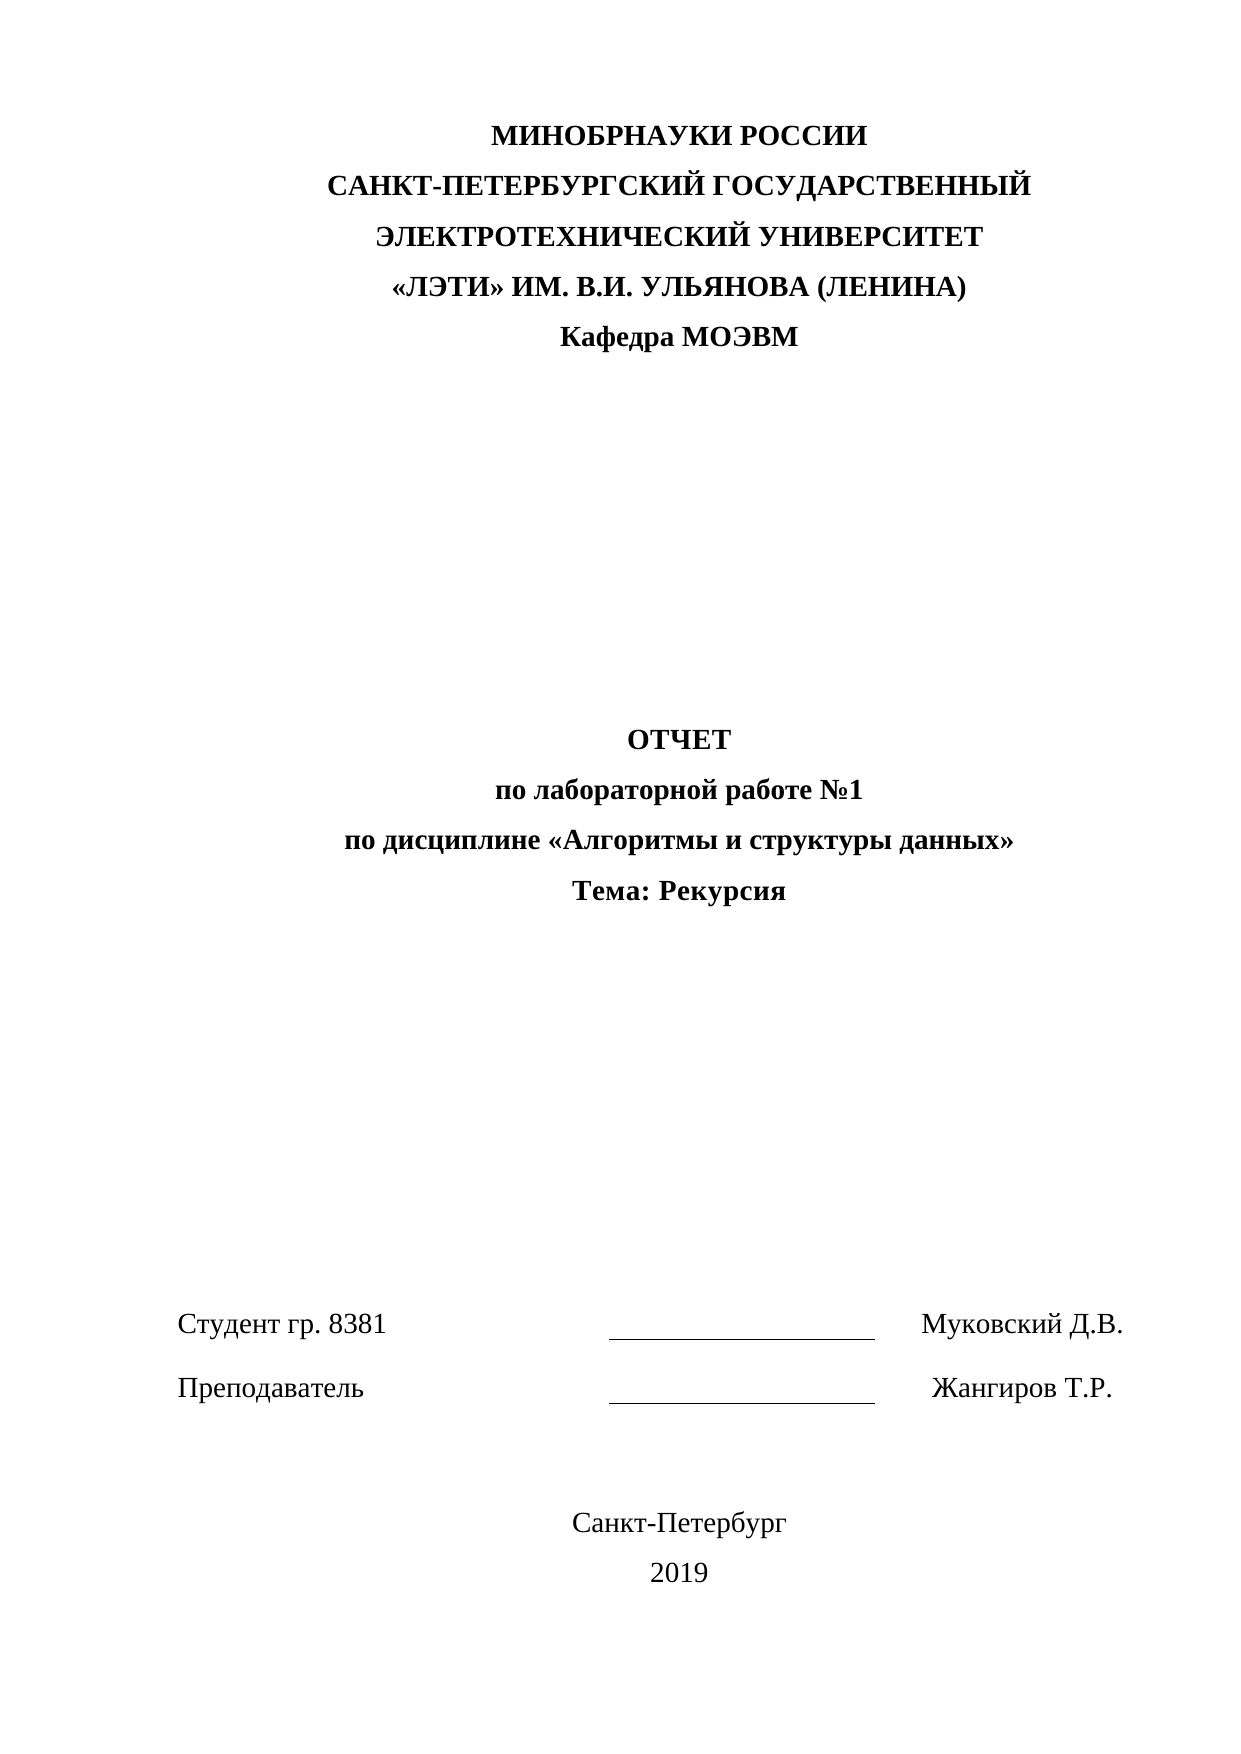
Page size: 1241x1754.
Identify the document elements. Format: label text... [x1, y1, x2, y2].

text Кафедра МОЭВМ [177, 319, 1181, 353]
text Санкт-Петербург [177, 1505, 1181, 1538]
text Тема: Рекурсия [177, 873, 1181, 906]
text отчет [177, 722, 1181, 755]
text Санкт-Петербургский государственный [177, 168, 1181, 202]
table_cell Преподаватель [166, 1339, 609, 1403]
text электротехнический университет [177, 219, 1181, 252]
text по дисциплине «Алгоритмы и структуры данных» [177, 822, 1181, 856]
text по лабораторной работе №1 [177, 772, 1181, 806]
table_header Студент гр. 8381 [166, 1275, 609, 1339]
table_cell Жангиров Т.Р. [875, 1339, 1170, 1403]
text МИНОБРНАУКИ РОССИИ [177, 118, 1181, 152]
table_cell [609, 1340, 875, 1403]
table_header [609, 1275, 875, 1339]
text «ЛЭТИ» им. В.И. Ульянова (Ленина) [177, 269, 1181, 303]
text 2019 [177, 1555, 1181, 1589]
table_header Муковский Д.В. [875, 1275, 1170, 1339]
